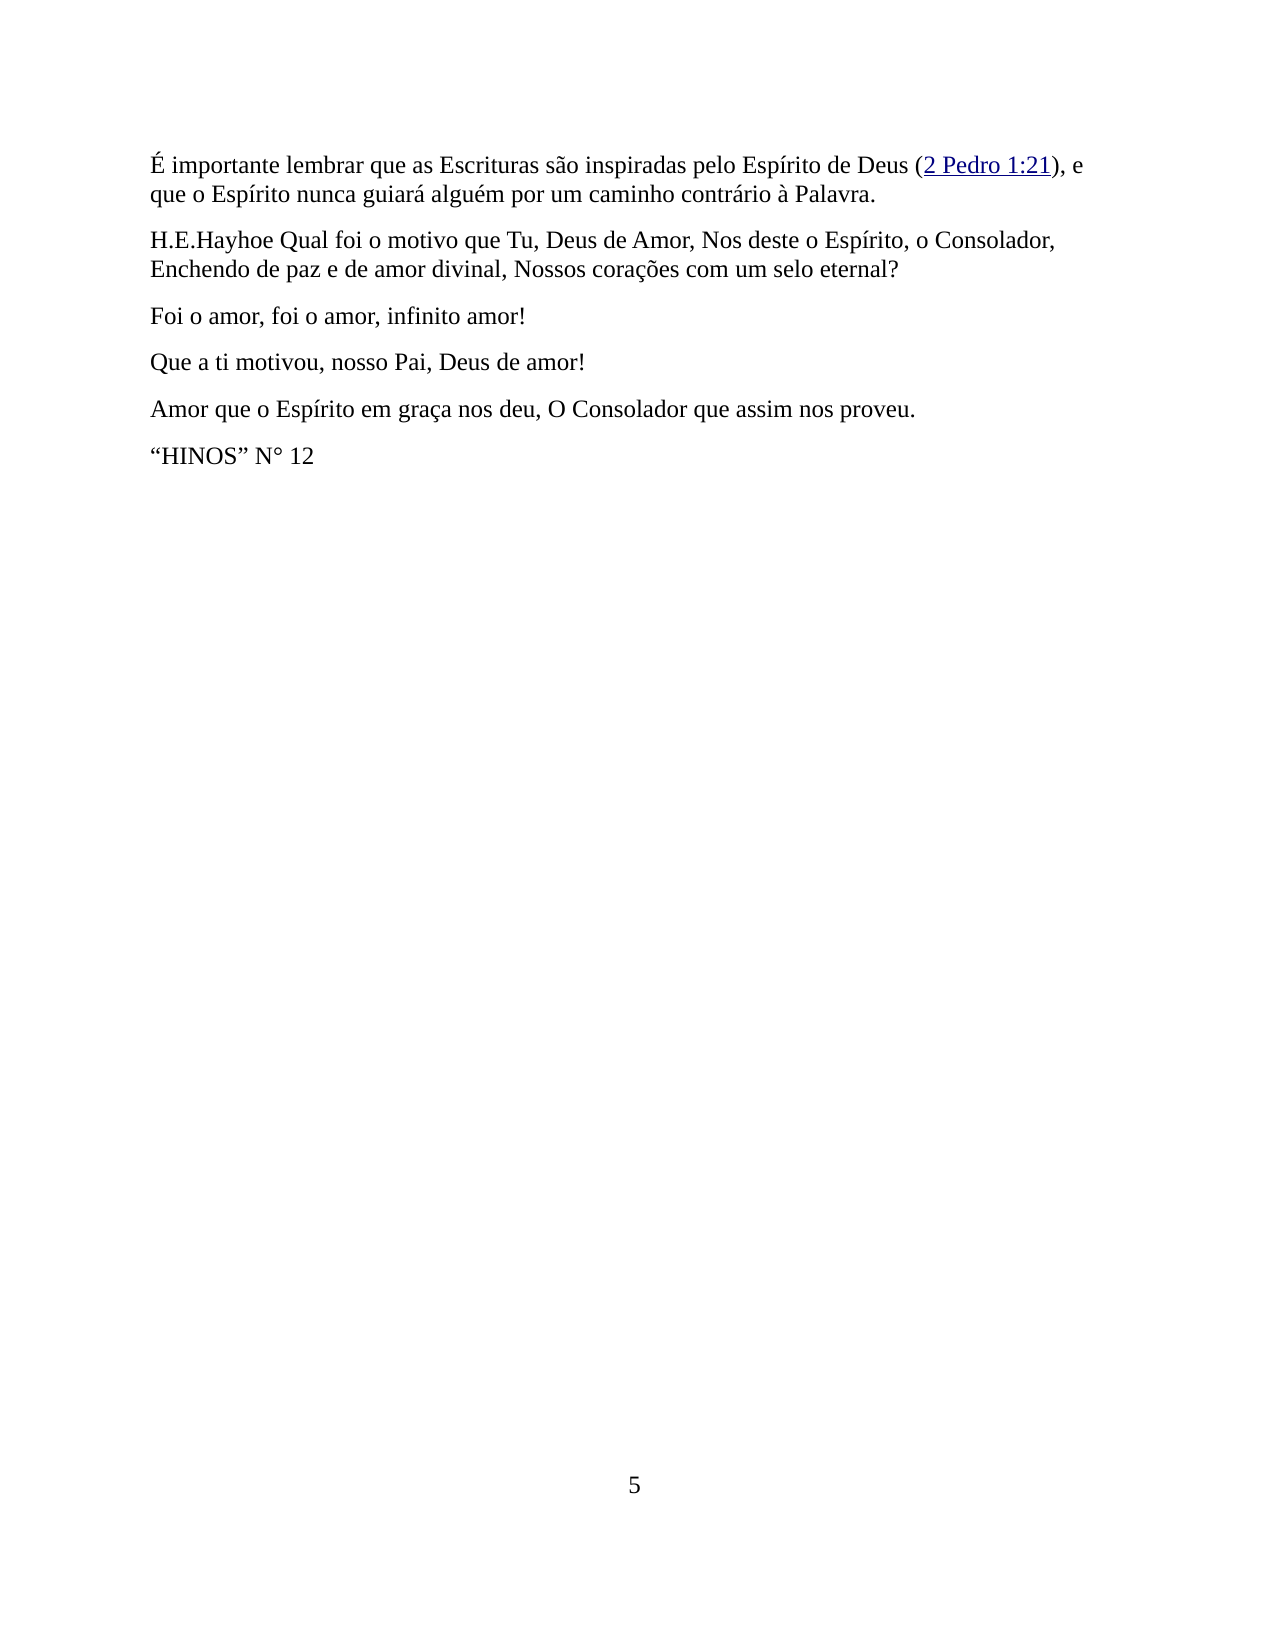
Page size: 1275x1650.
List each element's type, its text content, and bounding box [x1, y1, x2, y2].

text Que a ti motivou, nosso Pai, Deus de amor! [150, 347, 1125, 376]
text Amor que o Espírito em graça nos deu, O Consolador que assim nos proveu. [150, 394, 1125, 423]
text É importante lembrar que as Escrituras são inspiradas pelo Espírito de Deus (2 Pedro 1:21), e que o Espírito nunca guiará alguém por um caminho contrário à Palavra. [150, 150, 1125, 207]
text “HINOS” N° 12 [150, 441, 1125, 469]
text Foi o amor, foi o amor, infinito amor! [150, 301, 1125, 329]
text H.E.Hayhoe Qual foi o motivo que Tu, Deus de Amor, Nos deste o Espírito, o Consolador, Enchendo de paz e de amor divinal, Nossos corações com um selo eternal? [150, 225, 1125, 283]
